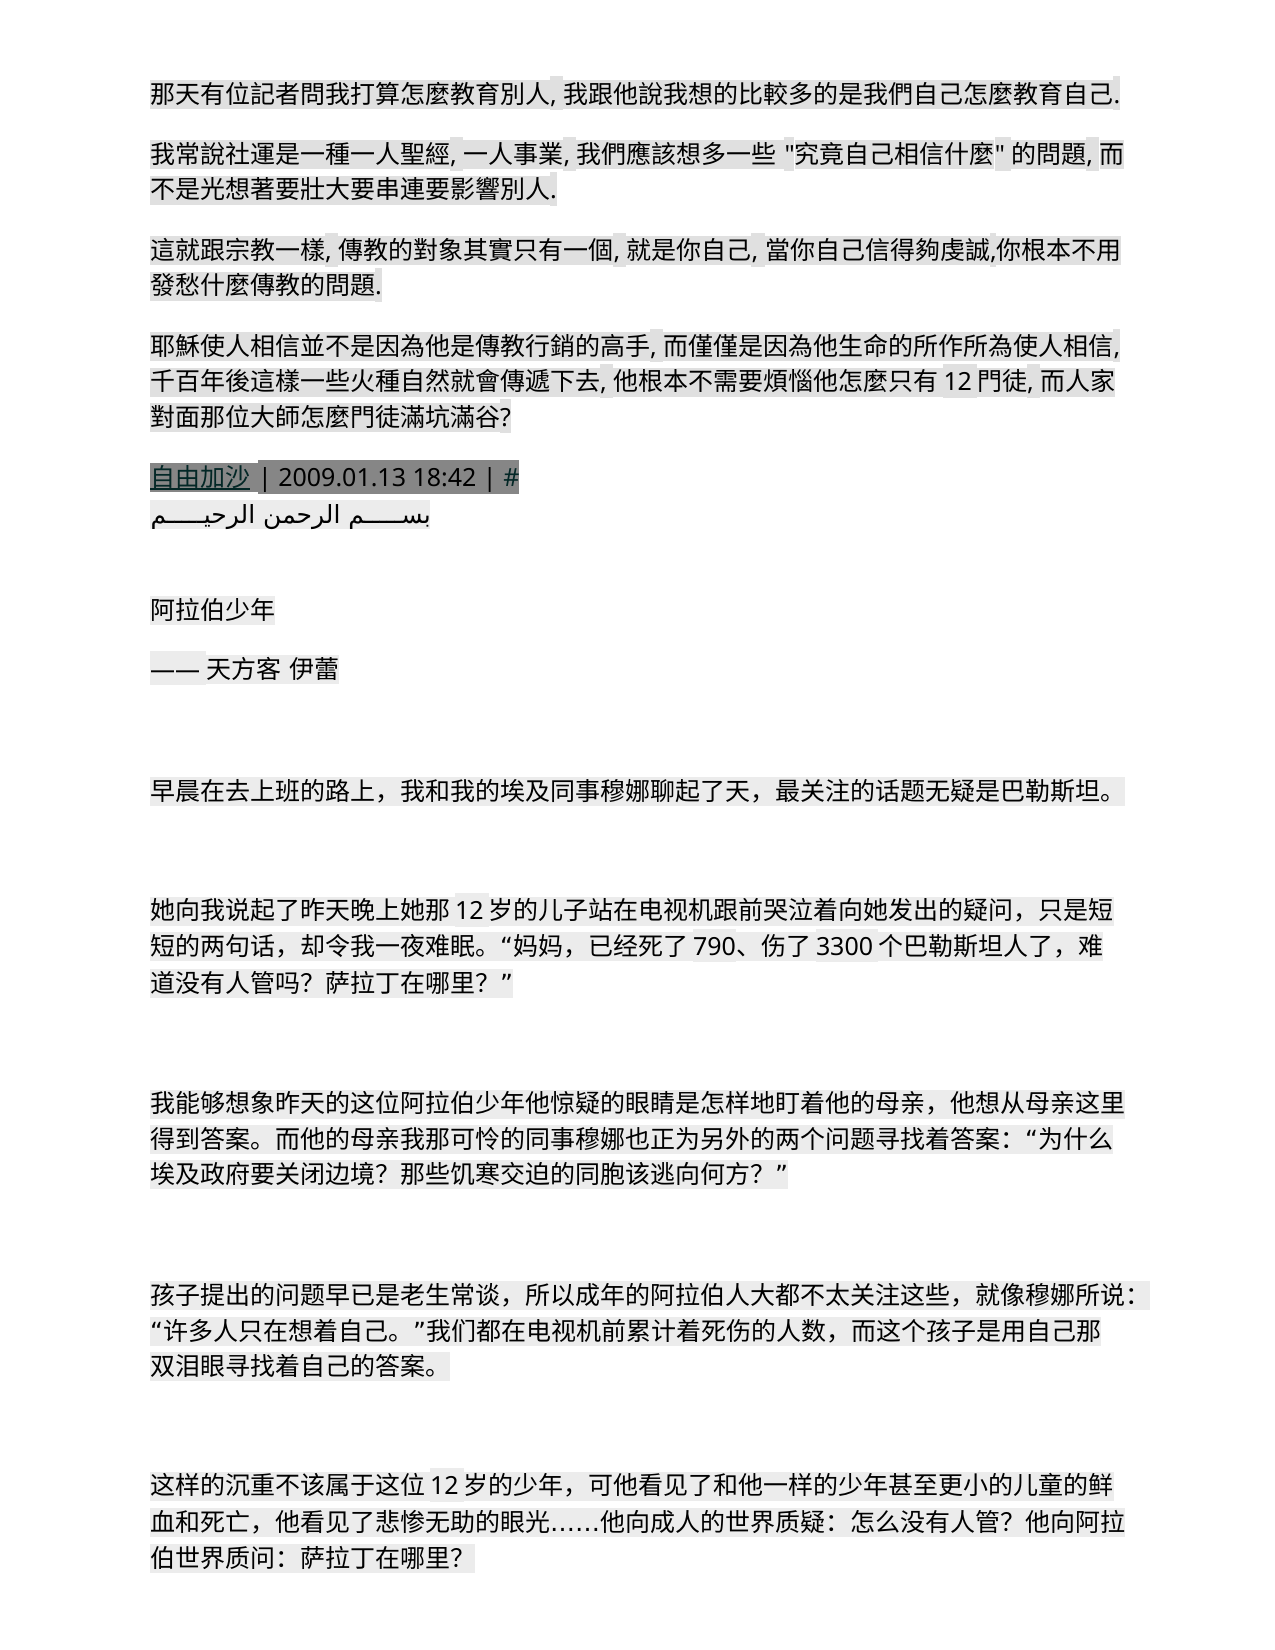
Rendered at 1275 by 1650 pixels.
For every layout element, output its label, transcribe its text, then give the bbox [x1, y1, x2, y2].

text 我能够想象昨天的这位阿拉伯少年他惊疑的眼睛是怎样地盯着他的母亲，他想从母亲这里得到答案。而他的母亲我那可怜的同事穆娜也正为另外的两个问题寻找着答案：“为什么埃及政府要关闭边境？那些饥寒交迫的同胞该逃向何方？” [150, 1083, 1125, 1189]
text 她向我说起了昨天晚上她那12岁的儿子站在电视机跟前哭泣着向她发出的疑问，只是短短的两句话，却令我一夜难眠。“妈妈，已经死了790、伤了3300个巴勒斯坦人了，难道没有人管吗？萨拉丁在哪里？” [150, 892, 1125, 998]
text 我常說社運是一種一人聖經, 一人事業, 我們應該想多一些 "究竟自己相信什麼" 的問題, 而不是光想著要壯大要串連要影響別人. [150, 135, 1125, 206]
text 那天有位記者問我打算怎麼教育別人, 我跟他說我想的比較多的是我們自己怎麼教育自己. [150, 75, 1125, 110]
text 这样的沉重不该属于这位12岁的少年，可他看见了和他一样的少年甚至更小的儿童的鲜血和死亡，他看见了悲惨无助的眼光……他向成人的世界质疑：怎么没有人管？他向阿拉伯世界质问：萨拉丁在哪里？ [150, 1467, 1125, 1573]
text ―― 天方客 伊蕾 [150, 650, 1125, 685]
text 孩子提出的问题早已是老生常谈，所以成年的阿拉伯人大都不太关注这些，就像穆娜所说：“许多人只在想着自己。”我们都在电视机前累计着死伤的人数，而这个孩子是用自己那双泪眼寻找着自己的答案。 [150, 1275, 1125, 1381]
text 早晨在去上班的路上，我和我的埃及同事穆娜聊起了天，最关注的话题无疑是巴勒斯坦。 [150, 771, 1125, 806]
text 這就跟宗教一樣, 傳教的對象其實只有一個, 就是你自己, 當你自己信得夠虔誠,你根本不用發愁什麼傳教的問題. [150, 231, 1125, 302]
text بســـــم الرحمن الرحيـــــم [150, 494, 1125, 529]
text 自由加沙 | 2009.01.13 18:42 | # [150, 458, 1125, 494]
text 耶穌使人相信並不是因為他是傳教行銷的高手, 而僅僅是因為他生命的所作所為使人相信, 千百年後這樣一些火種自然就會傳遞下去, 他根本不需要煩惱他怎麼只有12門徒, 而人家對面那位大師怎麼門徒滿坑滿谷? [150, 327, 1125, 433]
text 阿拉伯少年 [150, 554, 1125, 625]
